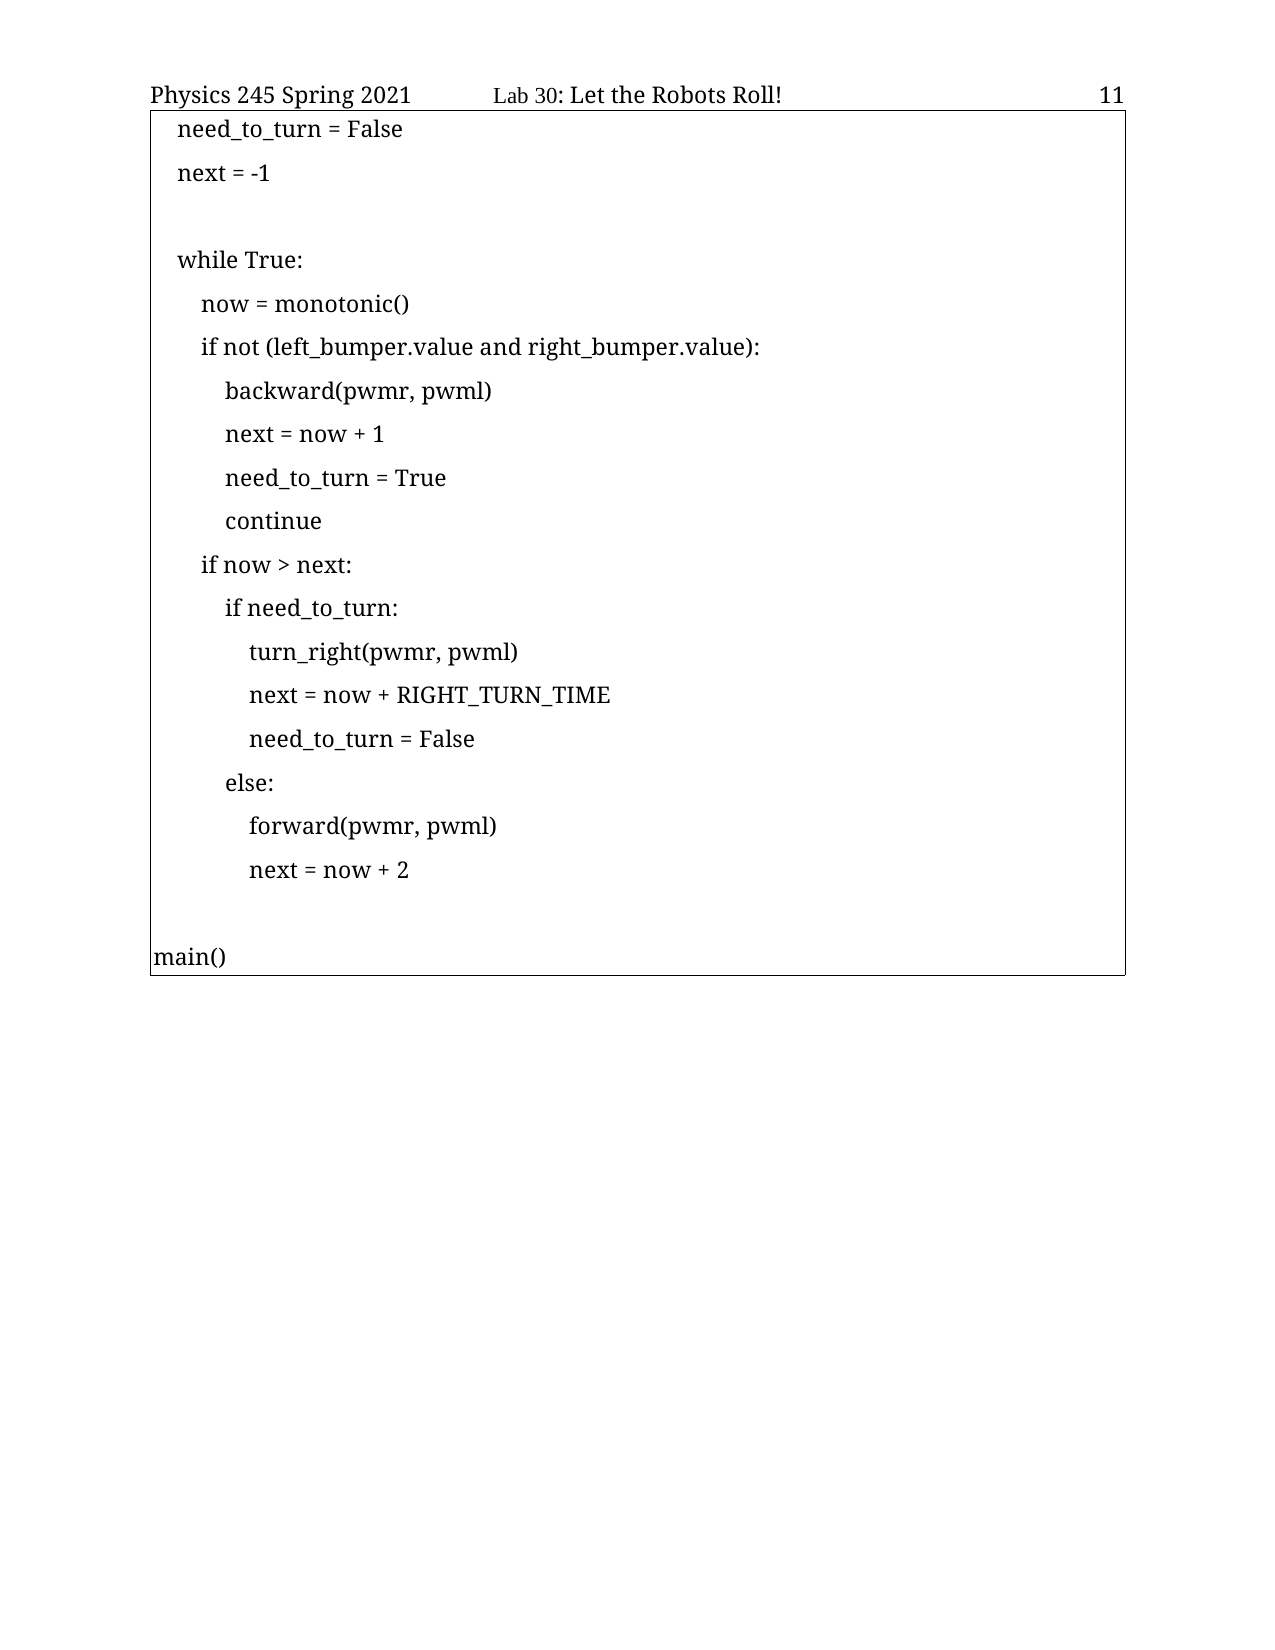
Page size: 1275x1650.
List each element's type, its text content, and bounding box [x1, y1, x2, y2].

text if need_to_turn: [151, 589, 1125, 623]
text if now > next: [151, 546, 1125, 580]
text continue [151, 502, 1125, 536]
text else: [151, 763, 1125, 797]
text now = monotonic() [151, 284, 1125, 318]
text next = -1 [151, 154, 1125, 188]
text backward(pwmr, pwml) [151, 371, 1125, 406]
text forward(pwmr, pwml) [151, 807, 1125, 841]
text if not (left_bumper.value and right_bumper.value): [151, 328, 1125, 362]
text next = now + 2 [151, 850, 1125, 884]
text while True: [151, 241, 1125, 275]
text need_to_turn = False [151, 111, 1125, 144]
text need_to_turn = False [151, 720, 1125, 754]
text next = now + RIGHT_TURN_TIME [151, 676, 1125, 710]
text next = now + 1 [151, 415, 1125, 449]
text need_to_turn = True [151, 458, 1125, 493]
text turn_right(pwmr, pwml) [151, 633, 1125, 667]
text main() [151, 937, 1125, 975]
